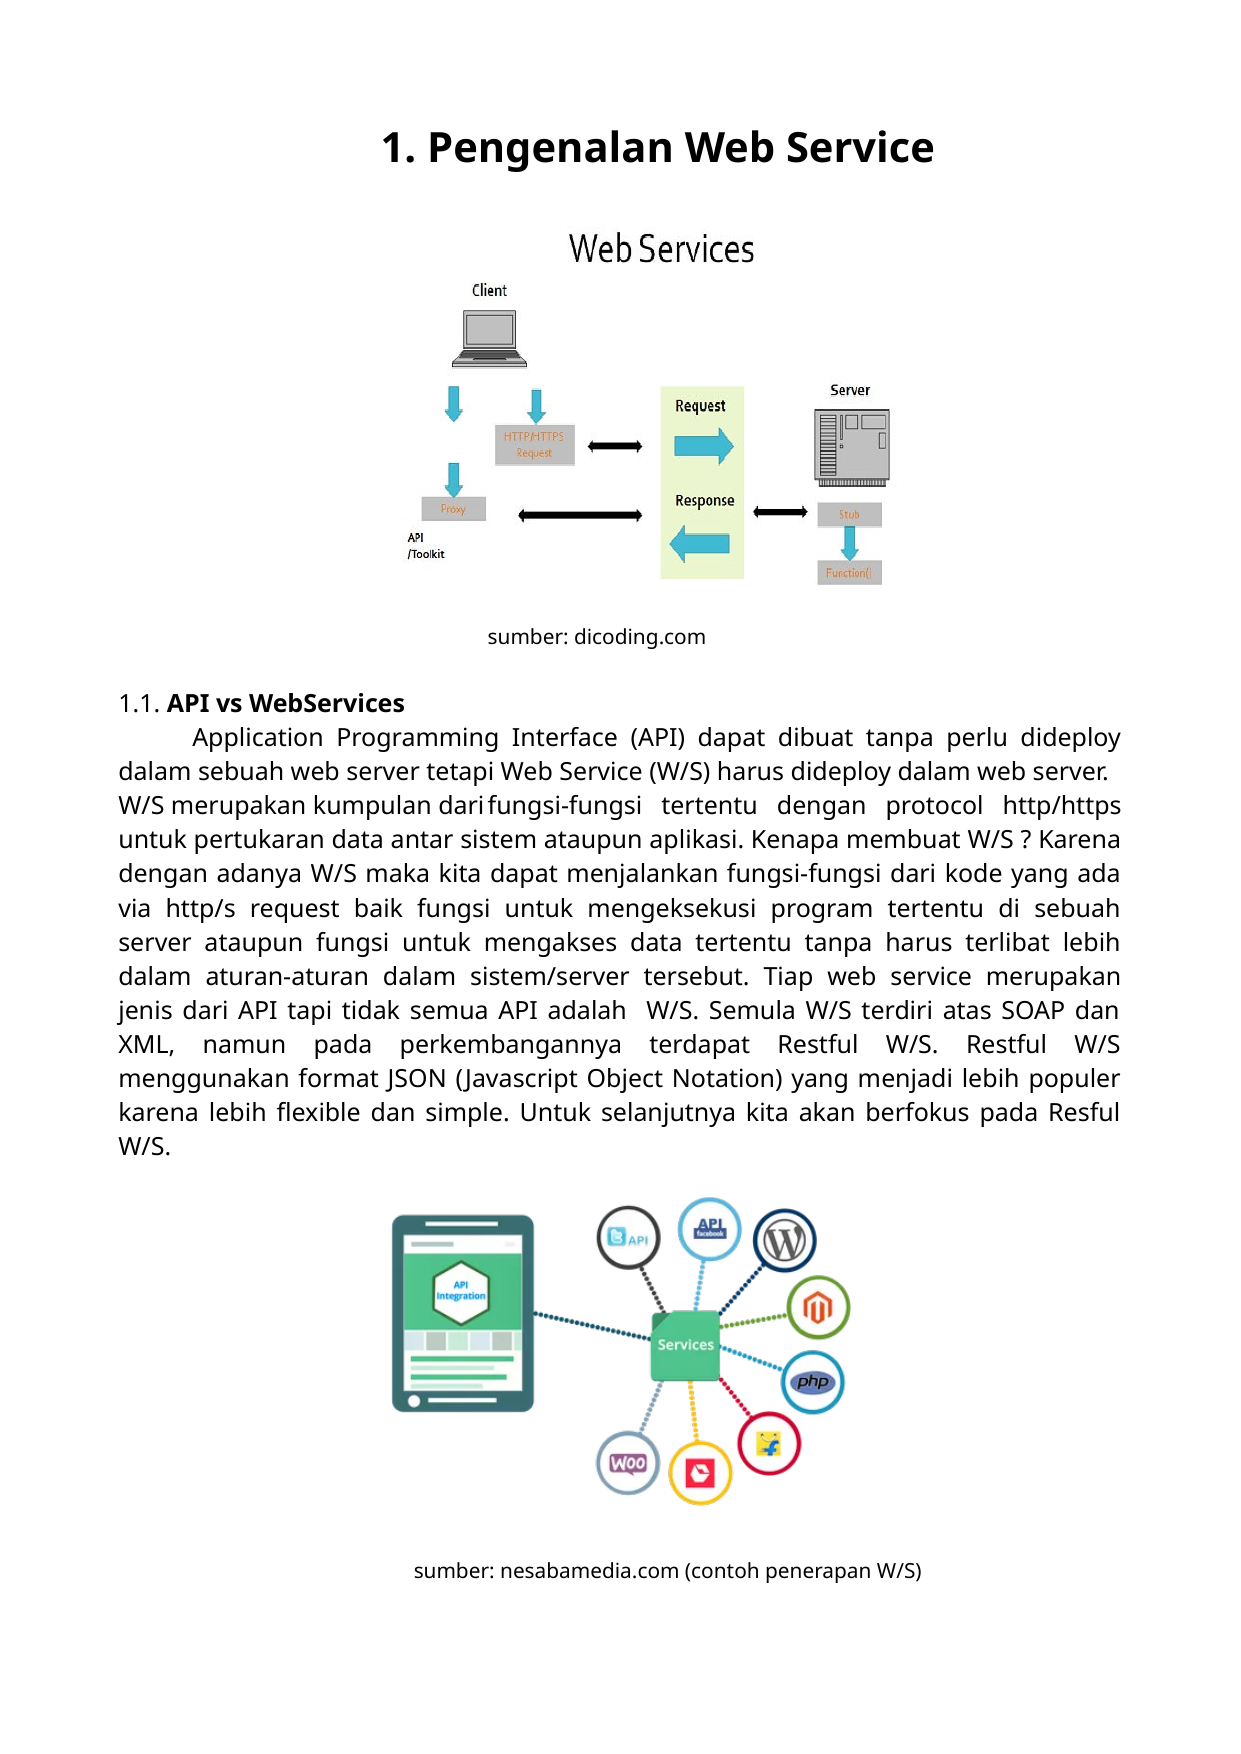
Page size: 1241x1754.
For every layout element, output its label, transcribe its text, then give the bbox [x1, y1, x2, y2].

text Application Programming Interface (API) dapat dibuat tanpa perlu dideploy dalam sebuah web server tetapi Web Service (W/S) harus dideploy dalam web server. [118, 720, 1122, 788]
text 1.1. API vs WebServices [118, 686, 1122, 720]
text sumber: dicoding.com [118, 618, 1122, 652]
picture [378, 1196, 862, 1518]
text sumber: nesabamedia.com (contoh penerapan W/S) [118, 1552, 1122, 1586]
list 1. Pengenalan Web Service [156, 118, 1122, 175]
text W/S merupakan kumpulan dari fungsi-fungsi tertentu dengan protocol http/https untuk pertukaran data antar sistem ataupun aplikasi. Kenapa membuat W/S ? Karena dengan adanya W/S maka kita dapat menjalankan fungsi-fungsi dari kode yang ada via http/s request baik fungsi untuk mengeksekusi program tertentu di sebuah server ataupun fungsi untuk mengakses data tertentu tanpa harus terlibat lebih dalam aturan-aturan dalam sistem/server tersebut. Tiap web service merupakan jenis dari API tapi tidak semua API adalah W/S. Semula W/S terdiri atas SOAP dan XML, namun pada perkembangannya terdapat Restful W/S. Restful W/S menggunakan format JSON (Javascript Object Notation) yang menjadi lebih populer karena lebih flexible dan simple. Untuk selanjutnya kita akan berfokus pada Resful W/S. [118, 788, 1122, 1163]
picture [387, 217, 915, 597]
